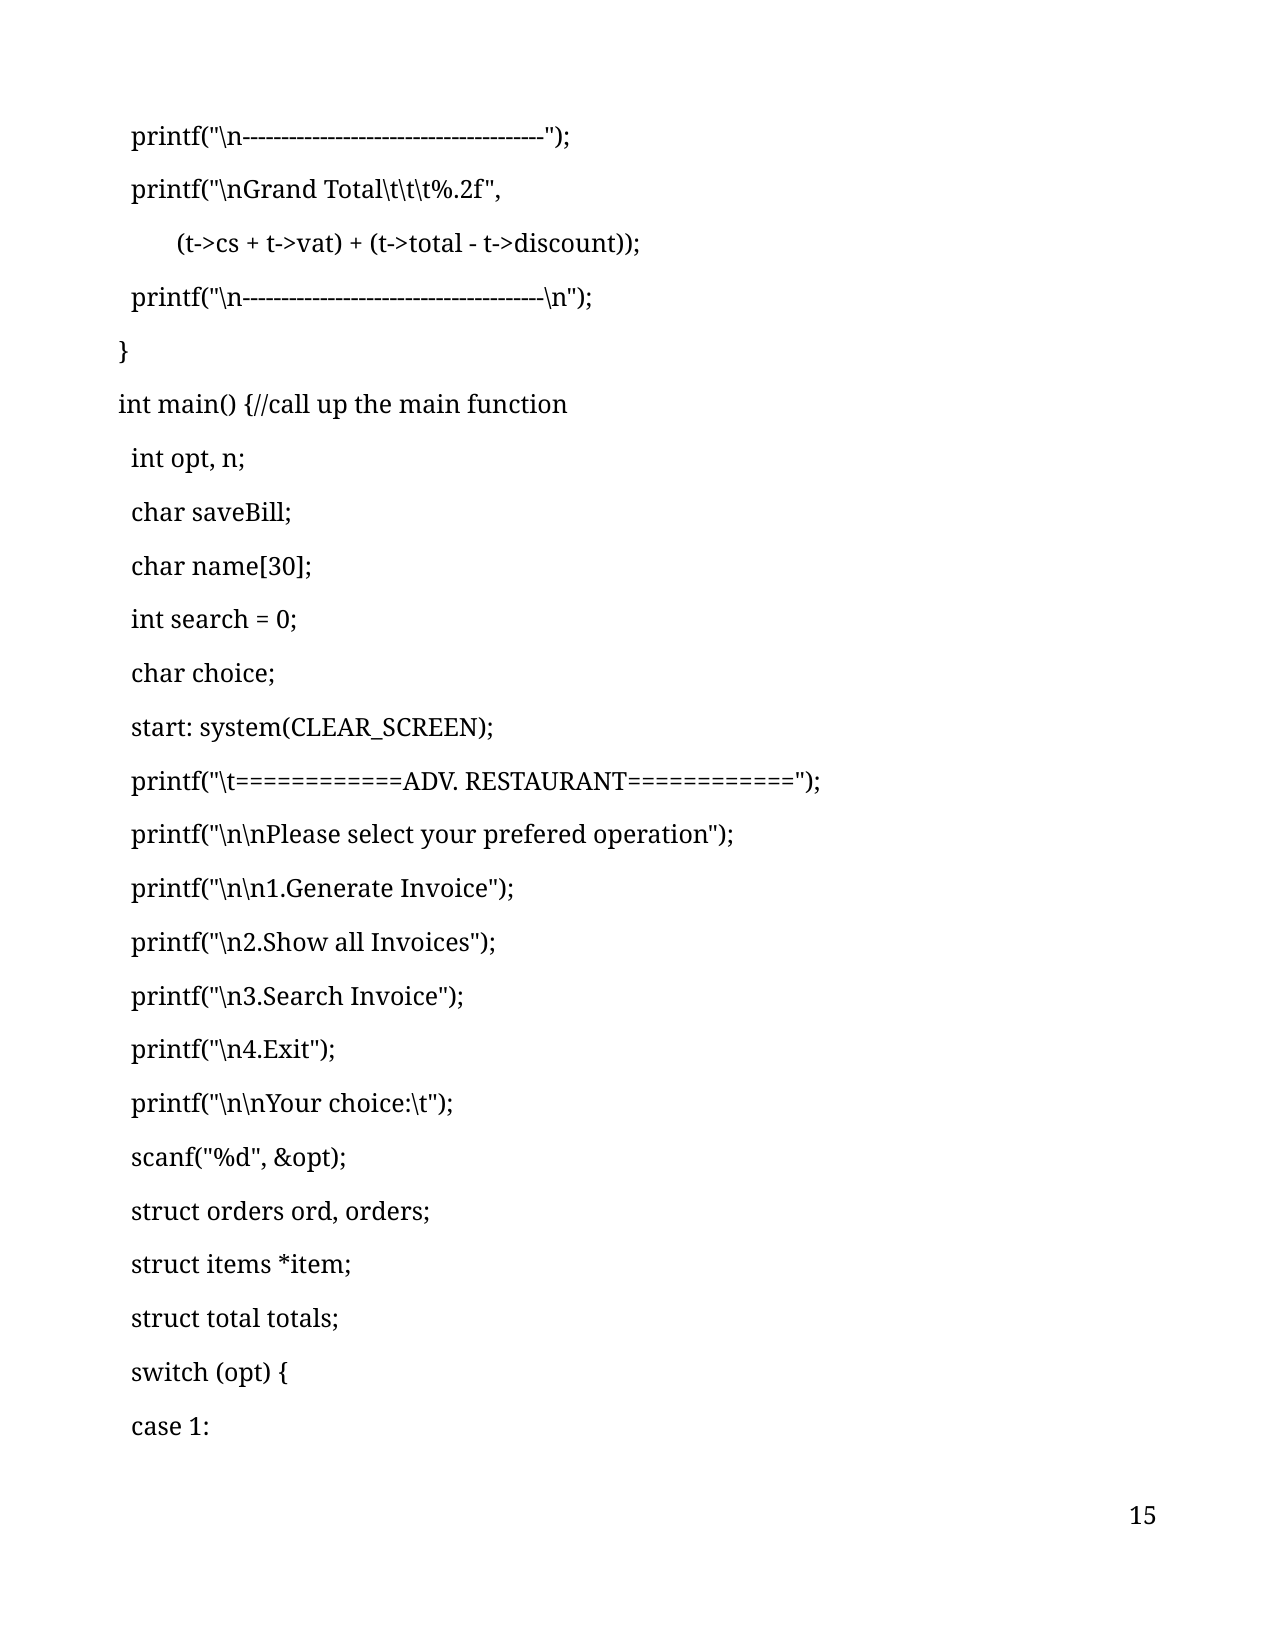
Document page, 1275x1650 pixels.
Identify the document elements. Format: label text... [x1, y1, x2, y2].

text printf("\n---------------------------------------\n"); [118, 279, 1157, 313]
text start: system(CLEAR_SCREEN); [118, 709, 1157, 743]
text char name[30]; [118, 548, 1157, 582]
text int opt, n; [118, 441, 1157, 475]
text printf("\t============ADV. RESTAURANT============"); [118, 763, 1157, 797]
text int search = 0; [118, 602, 1157, 636]
text printf("\n\nPlease select your prefered operation"); [118, 817, 1157, 851]
text printf("\n2.Show all Invoices"); [118, 924, 1157, 958]
text struct orders ord, orders; [118, 1193, 1157, 1227]
text char choice; [118, 656, 1157, 690]
text scanf("%d", &opt); [118, 1139, 1157, 1173]
text printf("\n\nYour choice:\t"); [118, 1086, 1157, 1120]
text char saveBill; [118, 494, 1157, 528]
text printf("\n---------------------------------------"); [118, 118, 1157, 152]
text printf("\nGrand Total\t\t\t%.2f", [118, 172, 1157, 206]
text switch (opt) { [118, 1354, 1157, 1388]
text } [118, 333, 1157, 367]
text printf("\n4.Exit"); [118, 1032, 1157, 1066]
text printf("\n3.Search Invoice"); [118, 978, 1157, 1012]
text case 1: [118, 1408, 1157, 1442]
text int main() {//call up the main function [118, 387, 1157, 421]
text struct total totals; [118, 1301, 1157, 1335]
text (t->cs + t->vat) + (t->total - t->discount)); [118, 226, 1157, 260]
text printf("\n\n1.Generate Invoice"); [118, 871, 1157, 905]
text struct items *item; [118, 1247, 1157, 1281]
